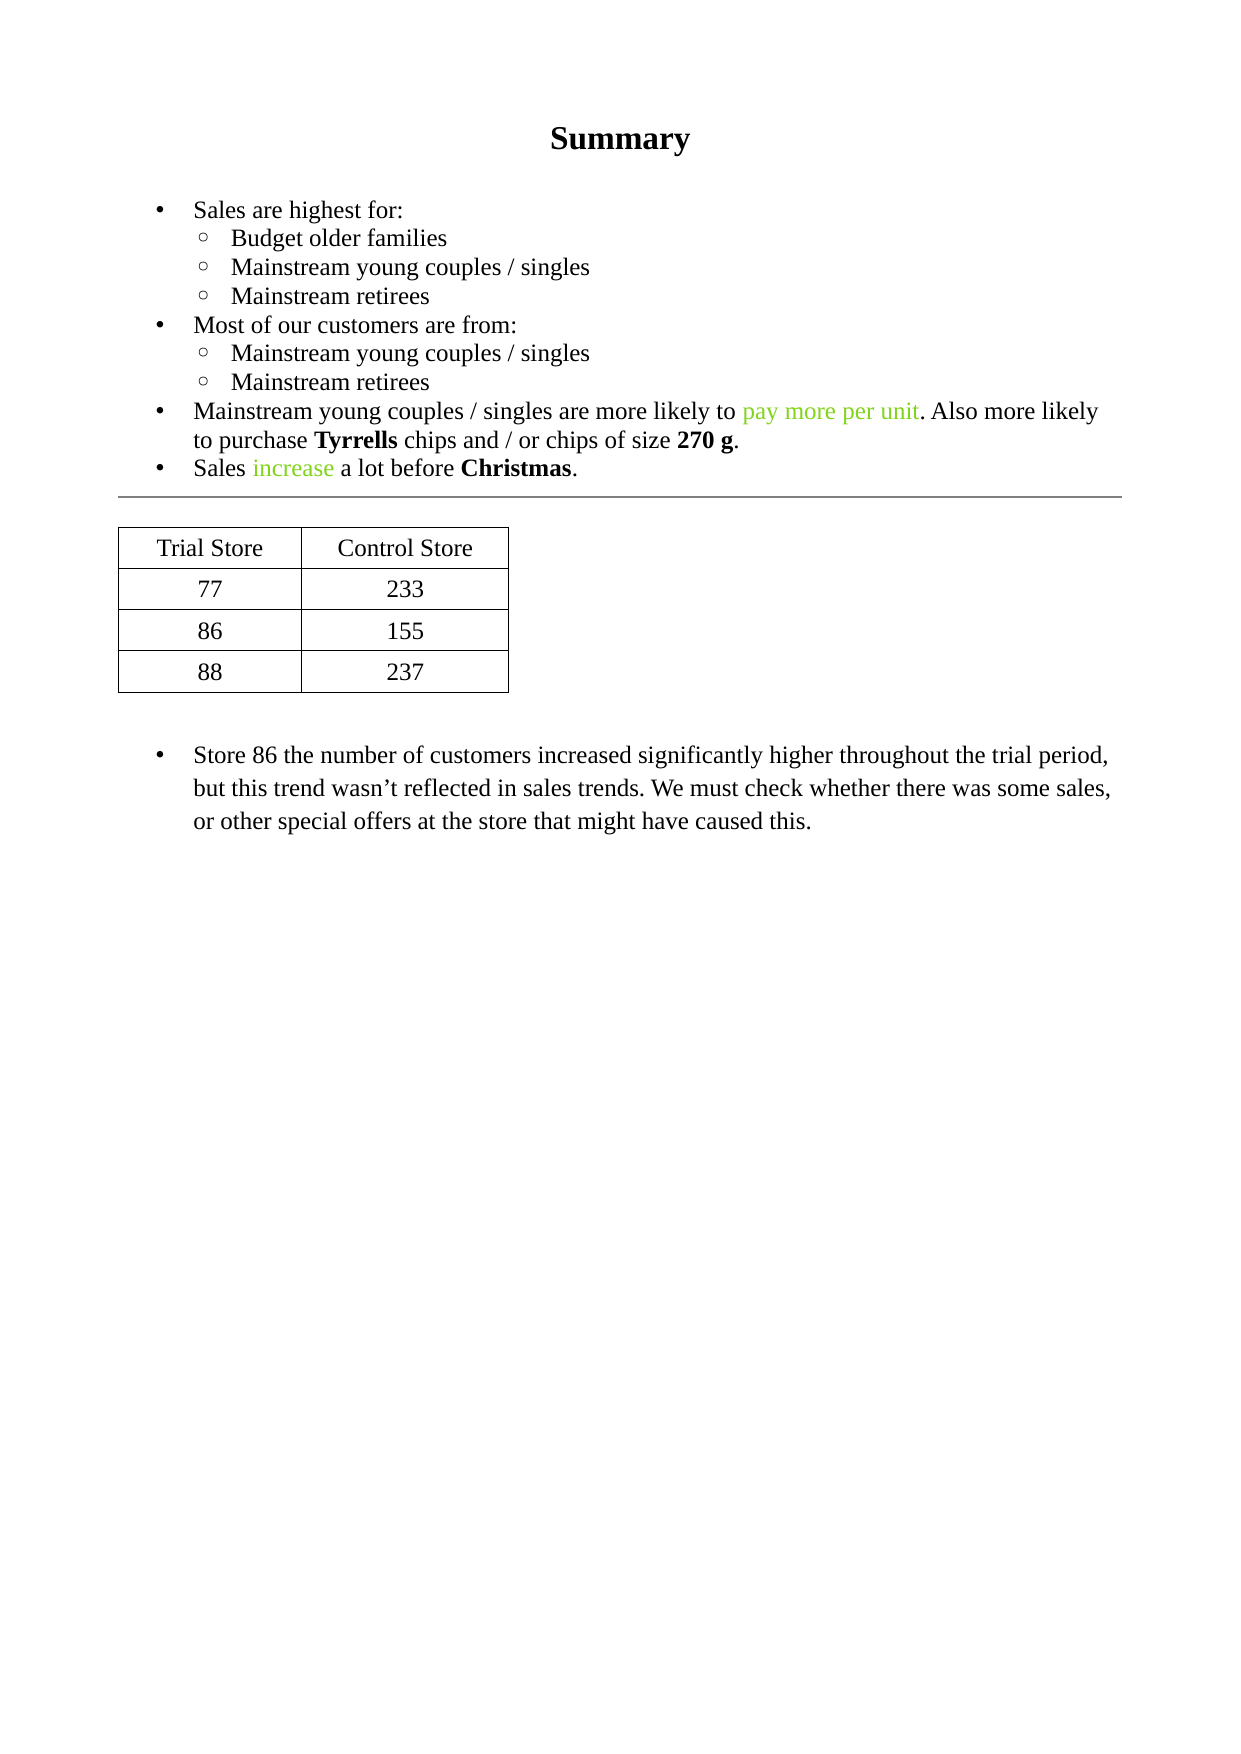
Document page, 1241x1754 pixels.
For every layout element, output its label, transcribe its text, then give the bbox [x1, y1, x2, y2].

list Sales are highest for: [156, 195, 1122, 223]
list Mainstream young couples / singles [193, 252, 1122, 281]
list Mainstream retirees [193, 281, 1122, 310]
table_cell 88 [119, 651, 301, 692]
table_header Control Store [302, 528, 508, 568]
list Mainstream young couples / singles are more likely to pay more per unit. Also more likely to purchase Tyrrells chips and / or chips of size 270 g. [156, 396, 1122, 453]
list Mainstream young couples / singles [193, 338, 1122, 367]
list Most of our customers are from: [156, 310, 1122, 338]
table_cell 77 [119, 569, 301, 609]
table_header Trial Store [119, 528, 301, 568]
table_cell 237 [302, 651, 508, 692]
list Mainstream retirees [193, 367, 1122, 396]
text Summary [118, 118, 1122, 156]
list Budget older families [193, 223, 1122, 252]
list Store 86 the number of customers increased significantly higher throughout the trial period, but this trend wasn’t reflected in sales trends. We must check whether there was some sales, or other special offers at the store that might have caused this. [156, 740, 1122, 835]
table_cell 86 [119, 610, 301, 650]
list Sales increase a lot before Christmas. [156, 453, 1122, 482]
table_cell 233 [302, 569, 508, 609]
table_cell 155 [302, 610, 508, 650]
